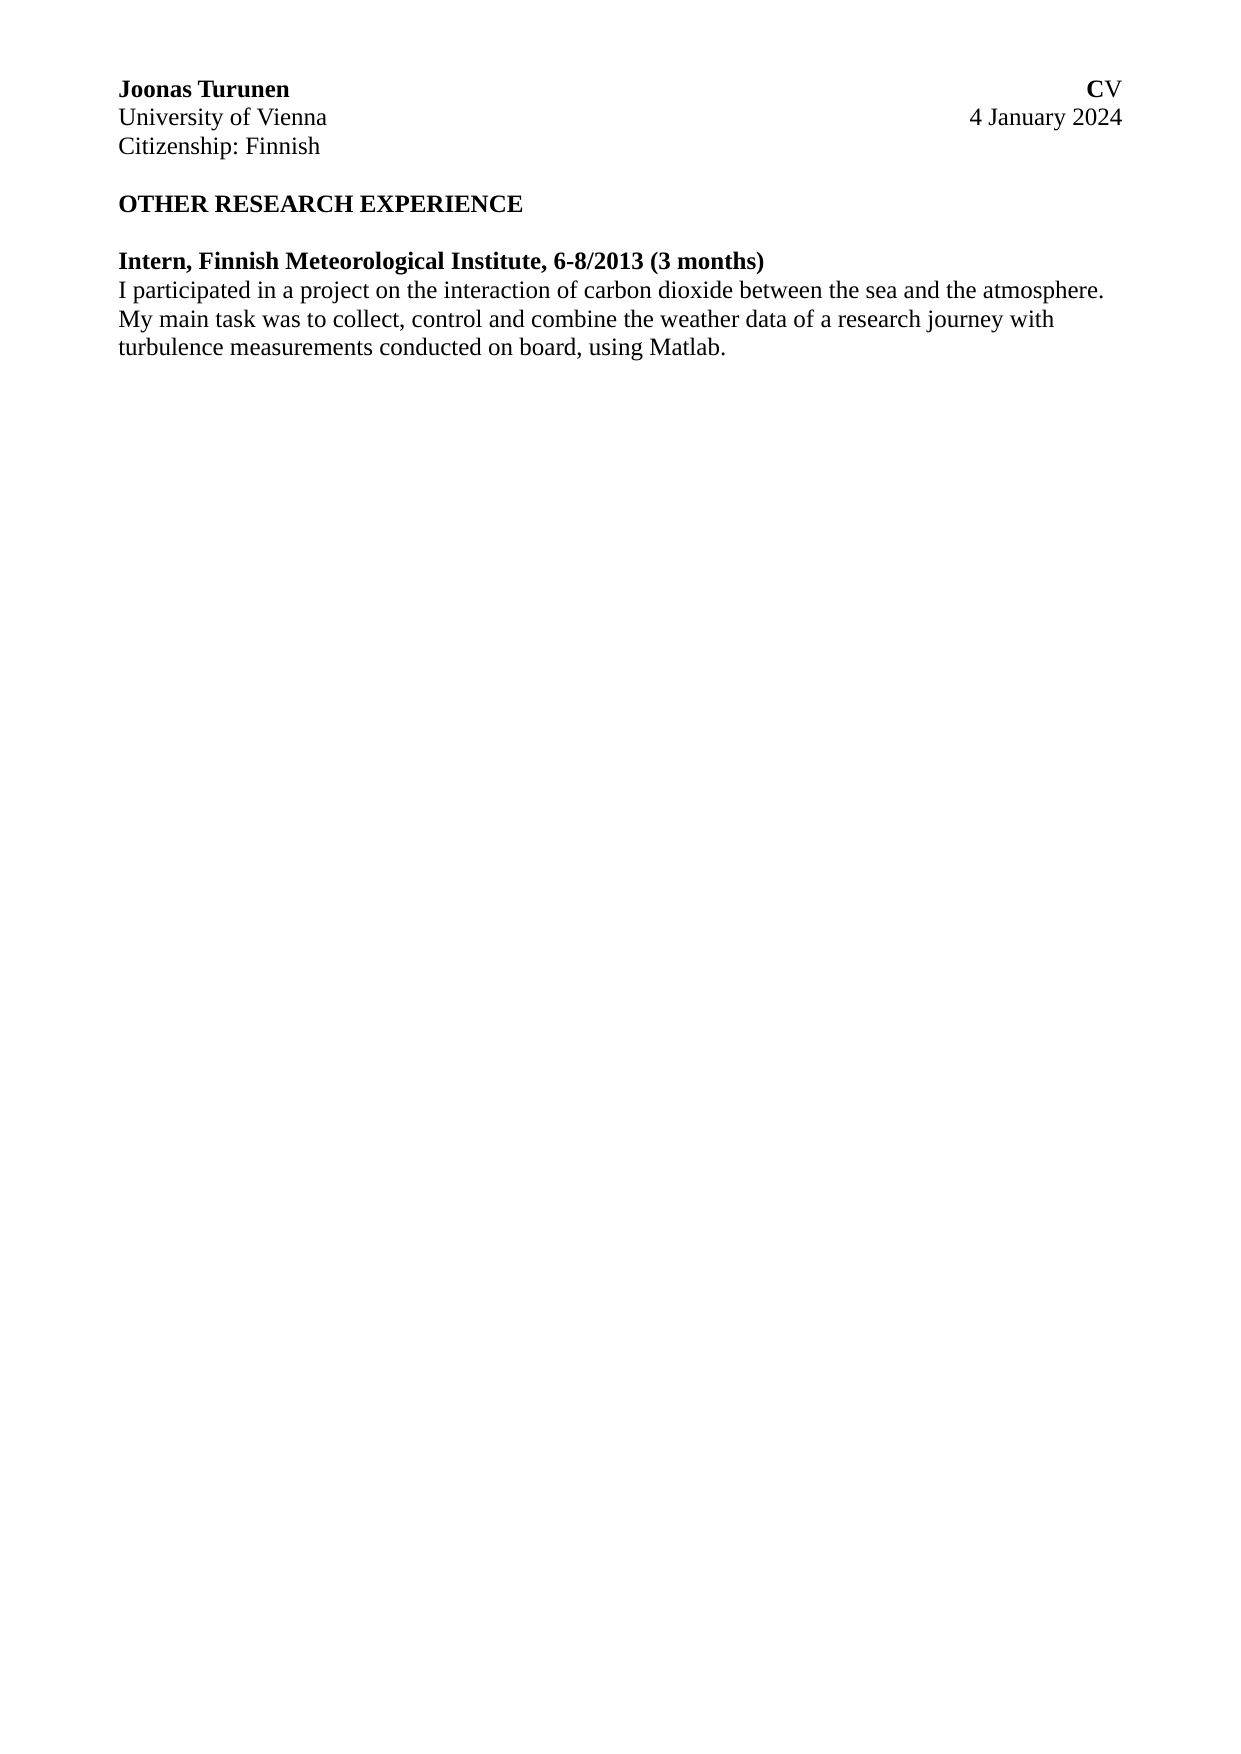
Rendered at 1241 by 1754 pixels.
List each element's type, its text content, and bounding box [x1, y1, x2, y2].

text OTHER RESEARCH EXPERIENCE [118, 189, 1122, 217]
text Intern, Finnish Meteorological Institute, 6-8/2013 (3 months) [118, 246, 1122, 275]
text I participated in a project on the interaction of carbon dioxide between the sea and the atmosphere. My main task was to collect, control and combine the weather data of a research journey with turbulence measurements conducted on board, using Matlab. [118, 275, 1122, 361]
